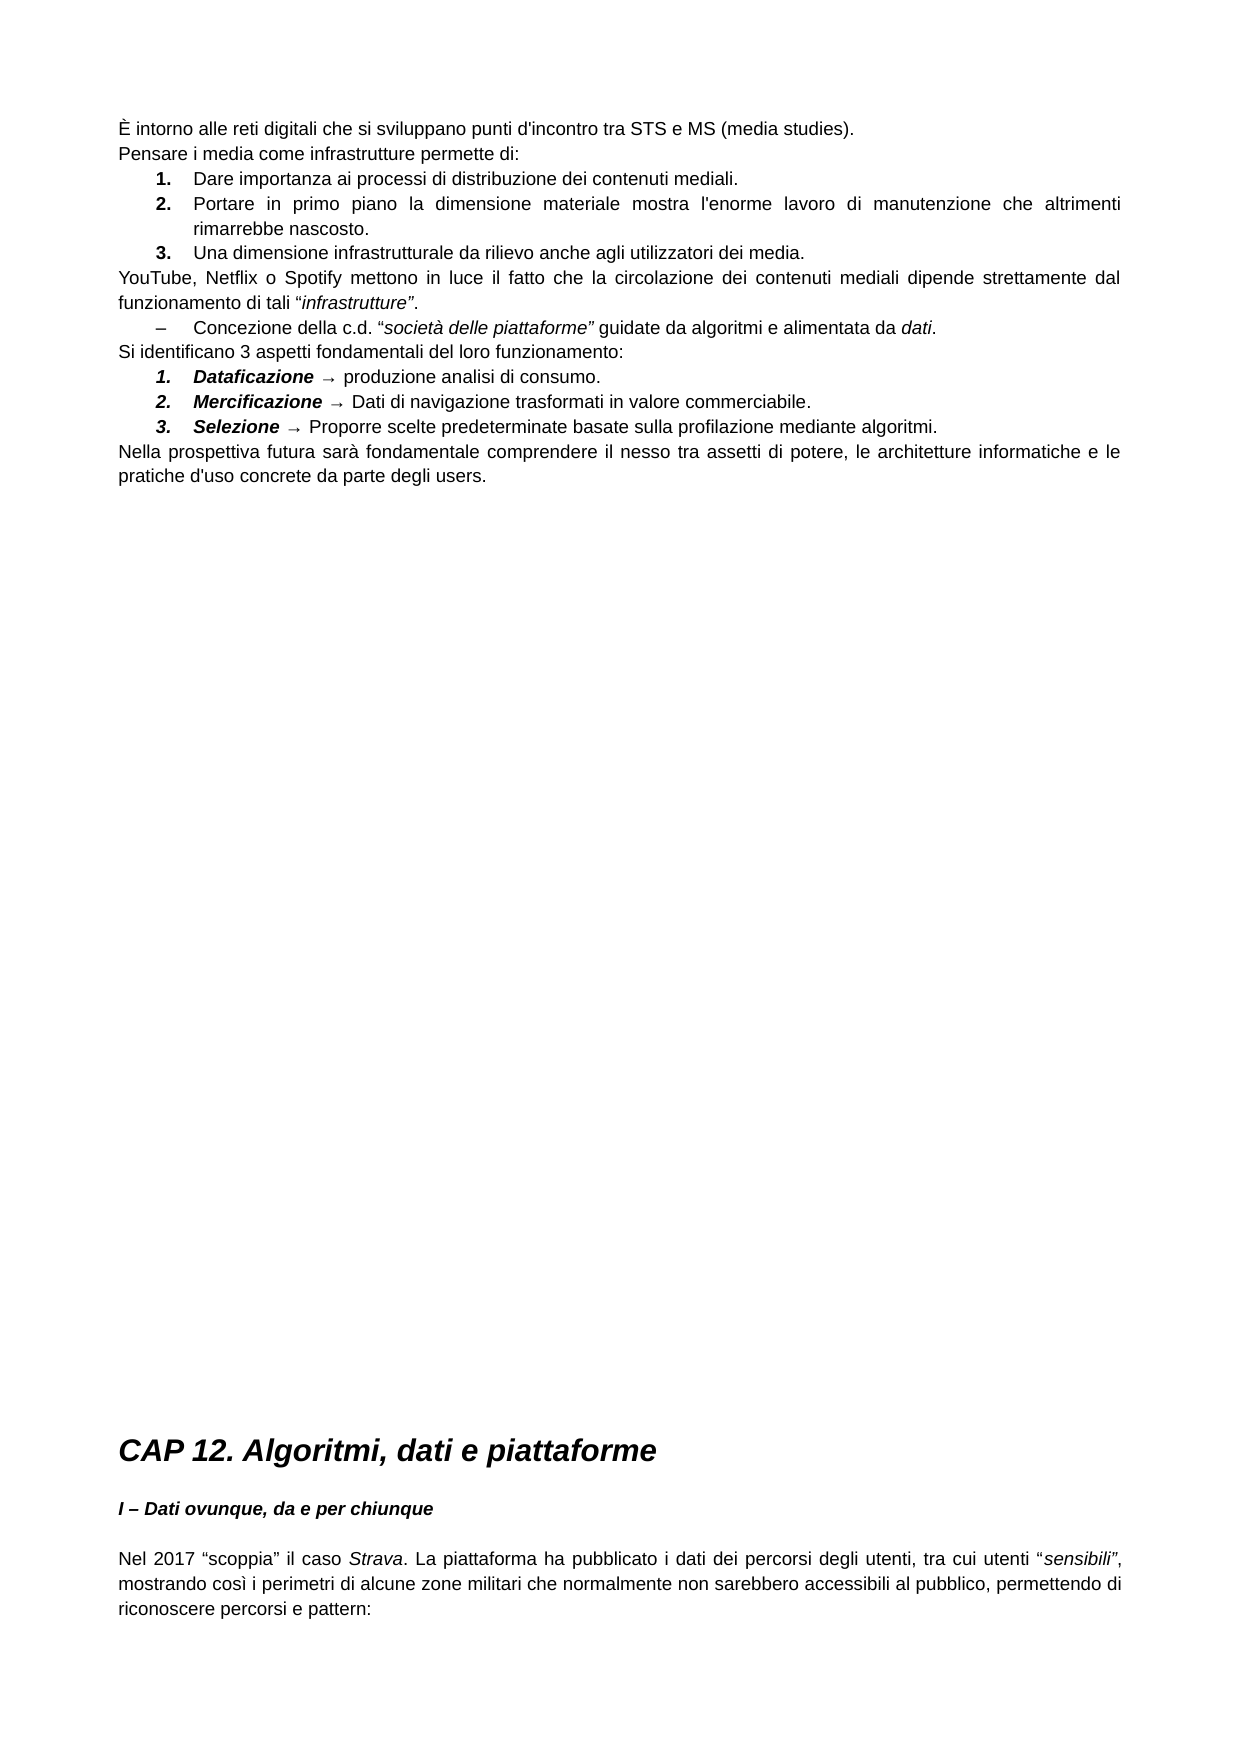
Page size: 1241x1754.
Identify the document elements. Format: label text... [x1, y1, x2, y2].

text CAP 12. Algoritmi, dati e piattaforme [118, 1432, 1122, 1468]
text Si identificano 3 aspetti fondamentali del loro funzionamento: [118, 341, 1122, 363]
text Nella prospettiva futura sarà fondamentale comprendere il nesso tra assetti di potere, le architetture informatiche e le pratiche d'uso concrete da parte degli users. [118, 441, 1122, 487]
list Dare importanza ai processi di distribuzione dei contenuti mediali. [156, 168, 1122, 189]
text YouTube, Netflix o Spotify mettono in luce il fatto che la circolazione dei contenuti mediali dipende strettamente dal funzionamento di tali “infrastrutture”. [118, 267, 1122, 313]
list Selezione → Proporre scelte predeterminate basate sulla profilazione mediante algoritmi. [156, 416, 1122, 437]
list Dataficazione → produzione analisi di consumo. [156, 366, 1122, 388]
text I – Dati ovunque, da e per chiunque [118, 1498, 1122, 1520]
list Una dimensione infrastrutturale da rilievo anche agli utilizzatori dei media. [156, 242, 1122, 264]
text Pensare i media come infrastrutture permette di: [118, 143, 1122, 164]
list Mercificazione → Dati di navigazione trasformati in valore commerciabile. [156, 391, 1122, 412]
list Concezione della c.d. “società delle piattaforme” guidate da algoritmi e alimentata da dati. [156, 316, 1122, 338]
text Nel 2017 “scoppia” il caso Strava. La piattaforma ha pubblicato i dati dei percorsi degli utenti, tra cui utenti “sensibili”, mostrando così i perimetri di alcune zone militari che normalmente non sarebbero accessibili al pubblico, permettendo di riconoscere percorsi e pattern: [118, 1548, 1122, 1619]
list Portare in primo piano la dimensione materiale mostra l'enorme lavoro di manutenzione che altrimenti rimarrebbe nascosto. [156, 192, 1122, 239]
text È intorno alle reti digitali che si sviluppano punti d'incontro tra STS e MS (media studies). [118, 118, 1122, 140]
